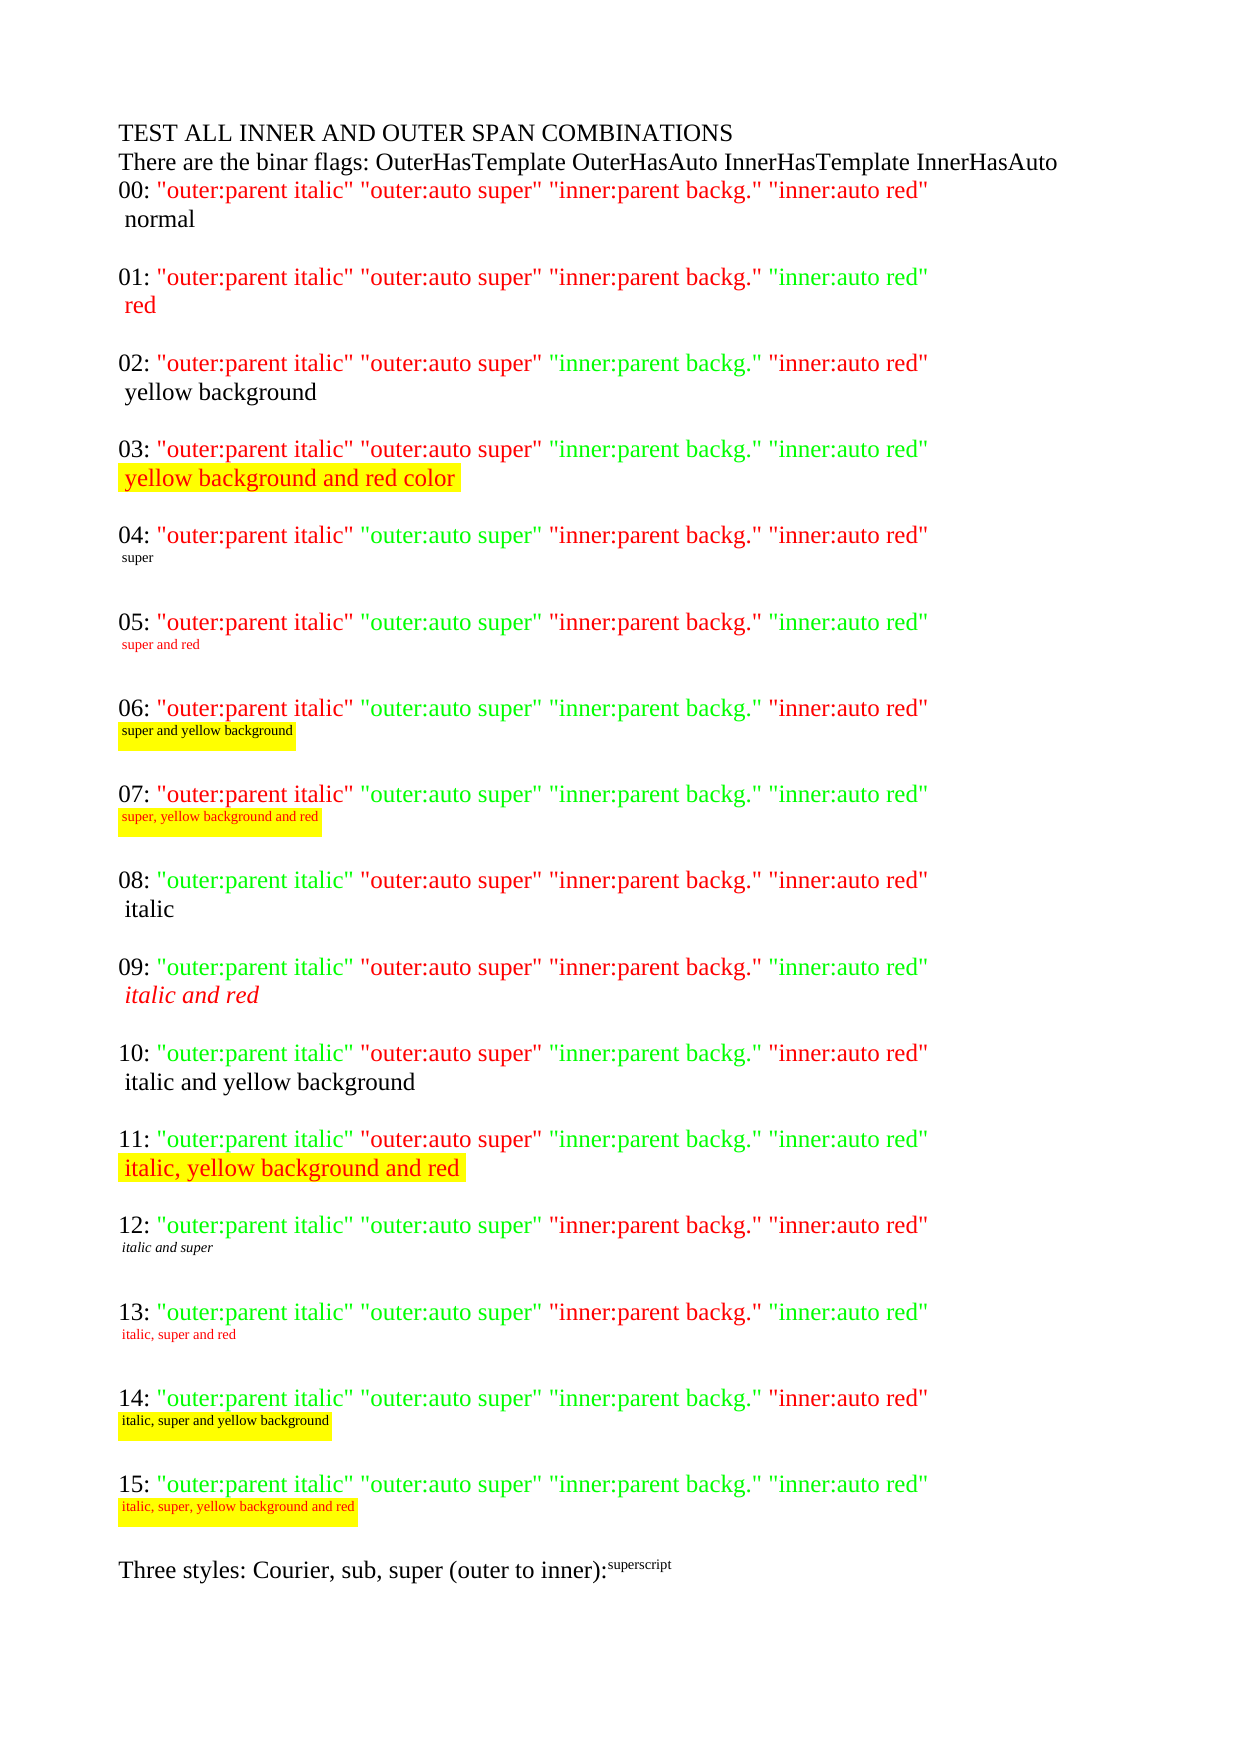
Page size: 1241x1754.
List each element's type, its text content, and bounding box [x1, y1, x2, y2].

text There are the binar flags: OuterHasTemplate OuterHasAuto InnerHasTemplate InnerHasAuto [118, 147, 1122, 176]
text 00: "outer:parent italic" "outer:auto super" "inner:parent backg." "inner:auto red" [118, 176, 1122, 204]
text italic, super and yellow background [118, 1412, 1122, 1469]
text 10: "outer:parent italic" "outer:auto super" "inner:parent backg." "inner:auto red" [118, 1038, 1122, 1067]
text TEST ALL INNER AND OUTER SPAN COMBINATIONS [118, 118, 1122, 147]
text italic, yellow background and red [118, 1153, 1122, 1211]
text 01: "outer:parent italic" "outer:auto super" "inner:parent backg." "inner:auto red" [118, 262, 1122, 291]
text 08: "outer:parent italic" "outer:auto super" "inner:parent backg." "inner:auto red" [118, 866, 1122, 894]
text 12: "outer:parent italic" "outer:auto super" "inner:parent backg." "inner:auto red" [118, 1211, 1122, 1239]
text italic and yellow background [118, 1067, 1122, 1124]
text super, yellow background and red [118, 808, 1122, 866]
text italic and red [118, 981, 1122, 1038]
text normal [118, 204, 1122, 262]
text 15: "outer:parent italic" "outer:auto super" "inner:parent backg." "inner:auto red" [118, 1469, 1122, 1498]
text 09: "outer:parent italic" "outer:auto super" "inner:parent backg." "inner:auto red" [118, 952, 1122, 981]
text italic, super and red [118, 1326, 1122, 1383]
text 06: "outer:parent italic" "outer:auto super" "inner:parent backg." "inner:auto red" [118, 693, 1122, 722]
text 14: "outer:parent italic" "outer:auto super" "inner:parent backg." "inner:auto red" [118, 1383, 1122, 1412]
text 05: "outer:parent italic" "outer:auto super" "inner:parent backg." "inner:auto red" [118, 607, 1122, 636]
text 11: "outer:parent italic" "outer:auto super" "inner:parent backg." "inner:auto red" [118, 1124, 1122, 1153]
text 04: "outer:parent italic" "outer:auto super" "inner:parent backg." "inner:auto red" [118, 521, 1122, 549]
text red [118, 291, 1122, 348]
text italic and super [118, 1239, 1122, 1297]
text 02: "outer:parent italic" "outer:auto super" "inner:parent backg." "inner:auto red" [118, 348, 1122, 377]
text 07: "outer:parent italic" "outer:auto super" "inner:parent backg." "inner:auto red" [118, 779, 1122, 808]
text super and red [118, 636, 1122, 693]
text super [118, 549, 1122, 607]
text Three styles: Courier, sub, super (outer to inner):superscript [118, 1556, 1122, 1584]
text yellow background [118, 377, 1122, 434]
text 03: "outer:parent italic" "outer:auto super" "inner:parent backg." "inner:auto red" [118, 434, 1122, 463]
text super and yellow background [118, 722, 1122, 779]
text italic, super, yellow background and red [118, 1498, 1122, 1556]
text italic [118, 894, 1122, 952]
text 13: "outer:parent italic" "outer:auto super" "inner:parent backg." "inner:auto red" [118, 1297, 1122, 1326]
text yellow background and red color [118, 463, 1122, 521]
